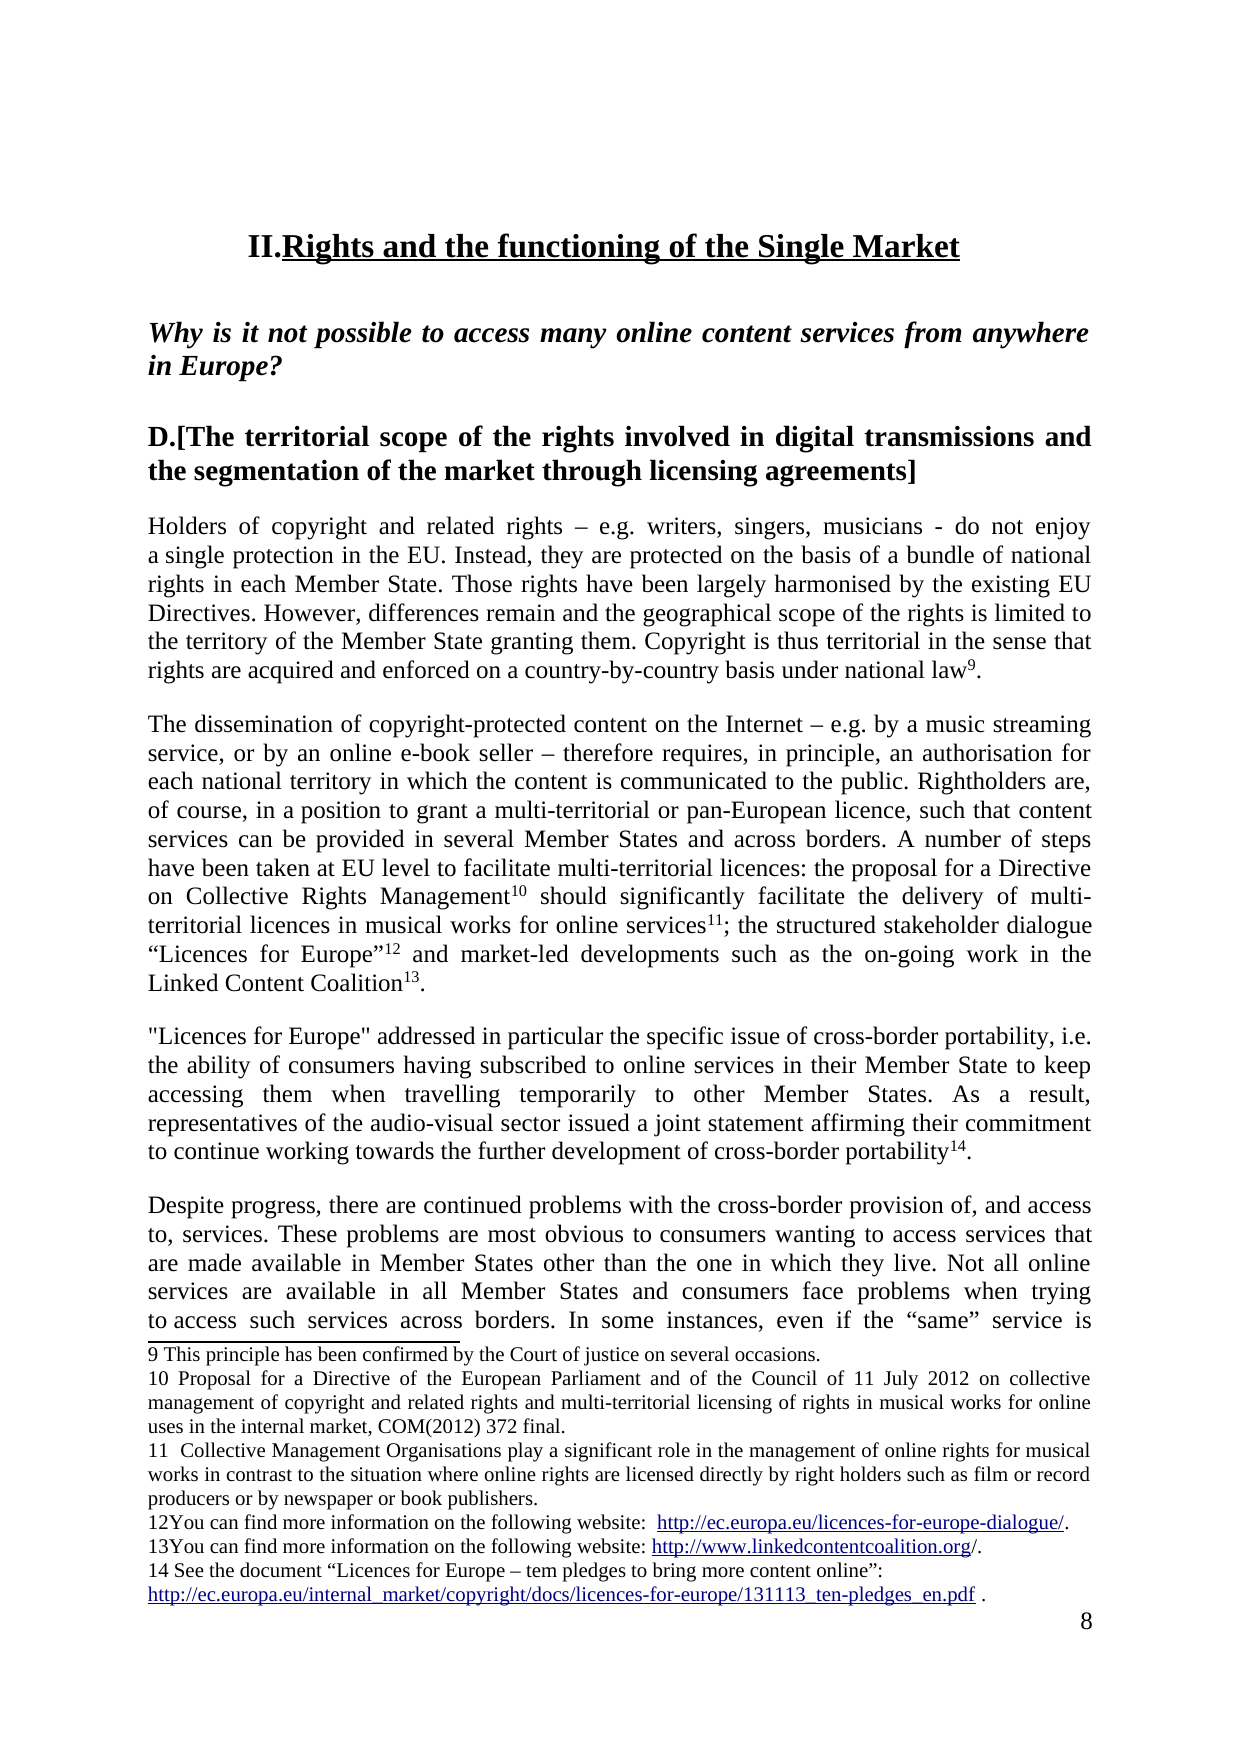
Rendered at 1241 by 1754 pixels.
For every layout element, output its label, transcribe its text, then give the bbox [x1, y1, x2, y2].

text You can find more information on the following website: http://www.linkedcontentcoalition.org/. [148, 1534, 1093, 1558]
text Collective Management Organisations play a significant role in the management of online rights for musical works in contrast to the situation where online rights are licensed directly by right holders such as film or record producers or by newspaper or book publishers. [148, 1438, 1093, 1510]
text This principle has been confirmed by the Court of justice on several occasions. [148, 1342, 1093, 1366]
text The dissemination of copyright-protected content on the Internet – e.g. by a music streaming service, or by an online e-book seller – therefore requires, in principle, an authorisation for each national territory in which the content is communicated to the public. Rightholders are, of course, in a position to grant a multi-territorial or pan-European licence, such that content services can be provided in several Member States and across borders. A number of steps have been taken at EU level to facilitate multi-territorial licences: the proposal for a Directive on Collective Rights Management should significantly facilitate the delivery of multi-territorial licences in musical works for online services; the structured stakeholder dialogue “Licences for Europe” and market-led developments such as the on-going work in the Linked Content Coalition. [148, 709, 1093, 996]
title Rights and the functioning of the Single Market [185, 226, 1093, 265]
text See the document “Licences for Europe – tem pledges to bring more content online”: http://ec.europa.eu/internal_market/copyright/docs/licences-for-europe/131113_ten-pledges_en.pdf . [148, 1558, 1093, 1606]
text Proposal for a Directive of the European Parliament and of the Council of 11 July 2012 on collective management of copyright and related rights and multi-territorial licensing of rights in musical works for online uses in the internal market, COM(2012) 372 final. [148, 1366, 1093, 1438]
text Despite progress, there are continued problems with the cross-border provision of, and access to, services. These problems are most obvious to consumers wanting to access services that are made available in Member States other than the one in which they live. Not all online services are available in all Member States and consumers face problems when trying to access such services across borders. In some instances, even if the “same” service is [148, 1190, 1093, 1334]
text Holders of copyright and related rights – e.g. writers, singers, musicians - do not enjoy a single protection in the EU. Instead, they are protected on the basis of a bundle of national rights in each Member State. Those rights have been largely harmonised by the existing EU Directives. However, differences remain and the geographical scope of the rights is limited to the territory of the Member State granting them. Copyright is thus territorial in the sense that rights are acquired and enforced on a country-by-country basis under national law. [148, 511, 1093, 684]
text You can find more information on the following website: http://ec.europa.eu/licences-for-europe-dialogue/. [148, 1510, 1093, 1534]
subtitle Why is it not possible to access many online content services from anywhere in Europe? [148, 315, 1093, 382]
text "Licences for Europe" addressed in particular the specific issue of cross-border portability, i.e. the ability of consumers having subscribed to online services in their Member State to keep accessing them when travelling temporarily to other Member States. As a result, representatives of the audio-visual sector issued a joint statement affirming their commitment to continue working towards the further development of cross-border portability. [148, 1021, 1093, 1165]
subtitle [The territorial scope of the rights involved in digital transmissions and the segmentation of the market through licensing agreements] [148, 419, 1093, 486]
